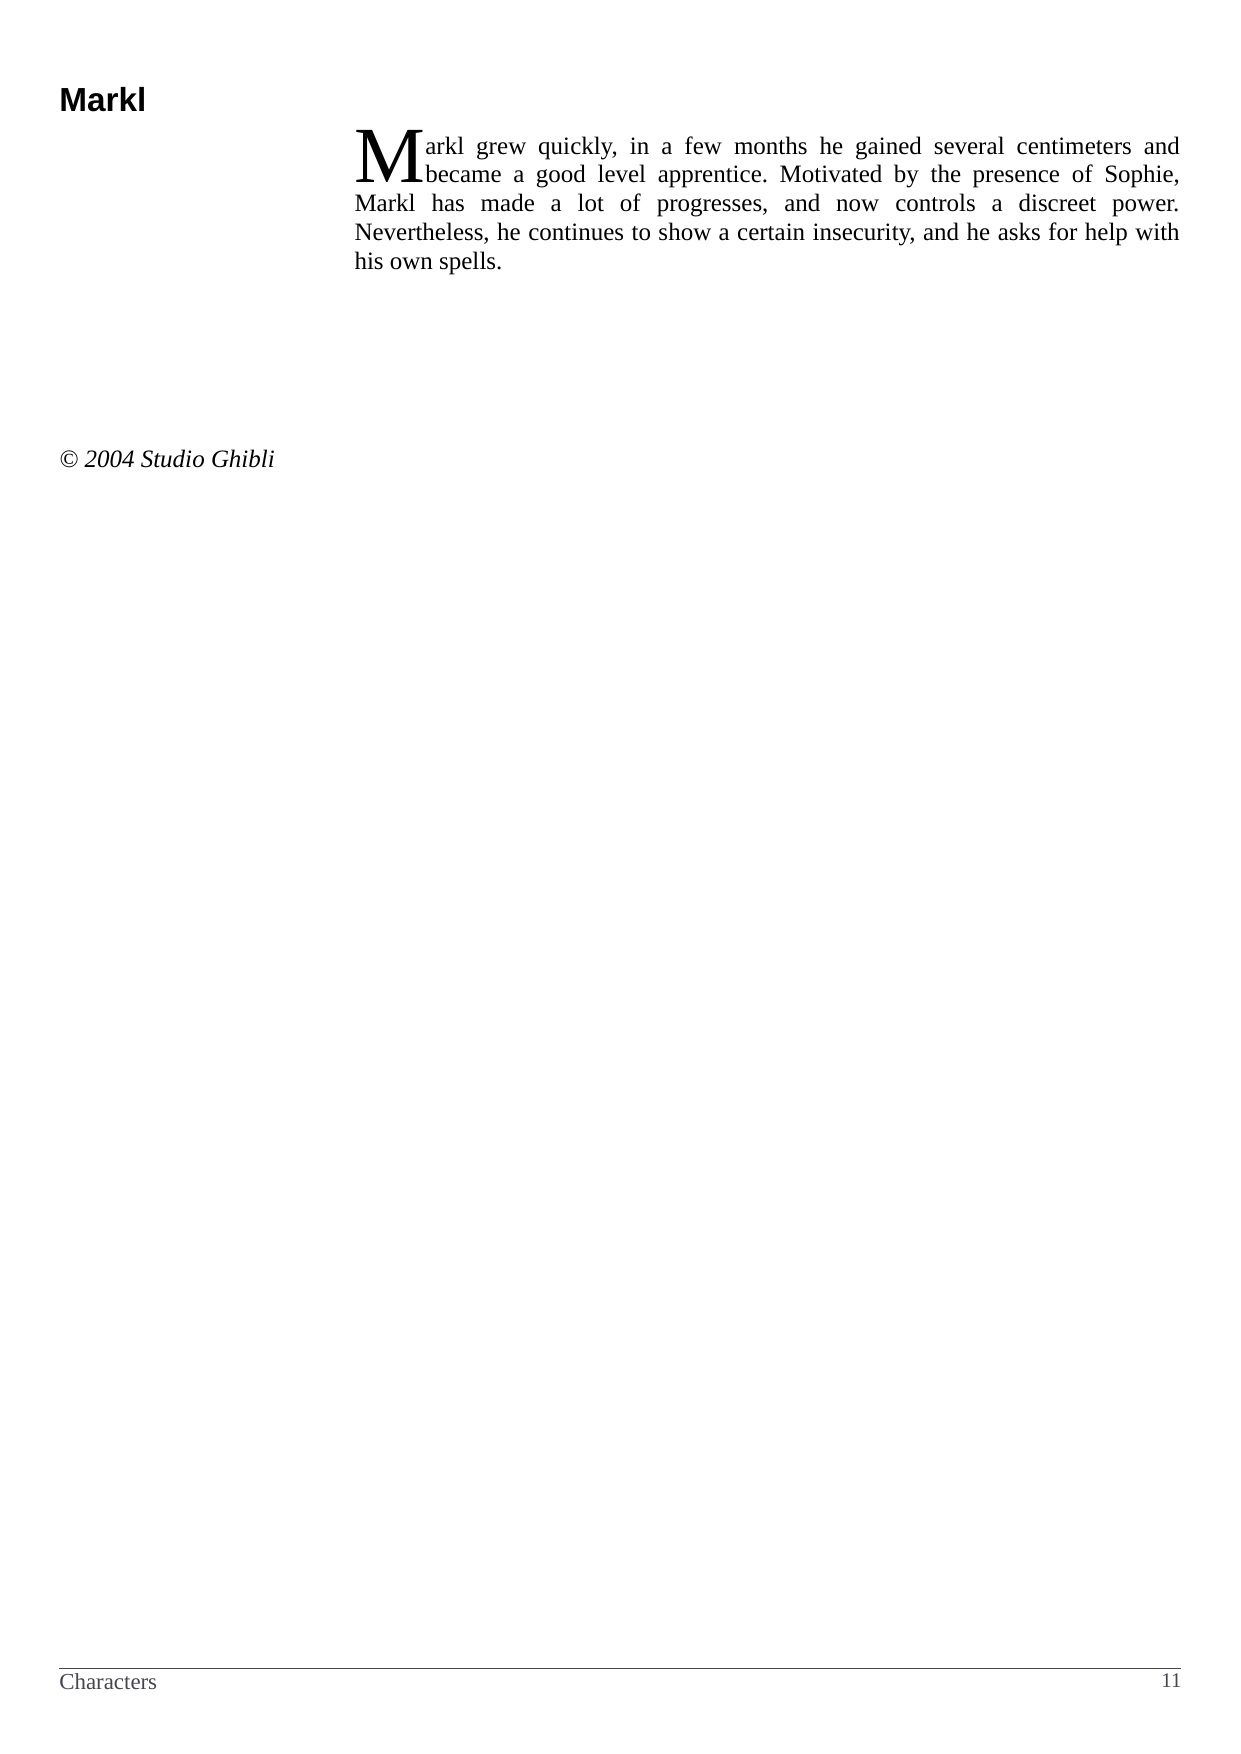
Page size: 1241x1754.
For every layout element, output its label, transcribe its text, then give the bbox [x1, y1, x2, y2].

text © 2004 Studio Ghibli [59, 143, 354, 473]
text Markl grew quickly, in a few months he gained several centimeters and became a good level apprentice. Motivated by the presence of Sophie, Markl has made a lot of progresses, and now controls a discreet power. Nevertheless, he continues to show a certain insecurity, and he asks for help with his own spells. [59, 131, 1181, 274]
subtitle Markl [59, 80, 1181, 118]
